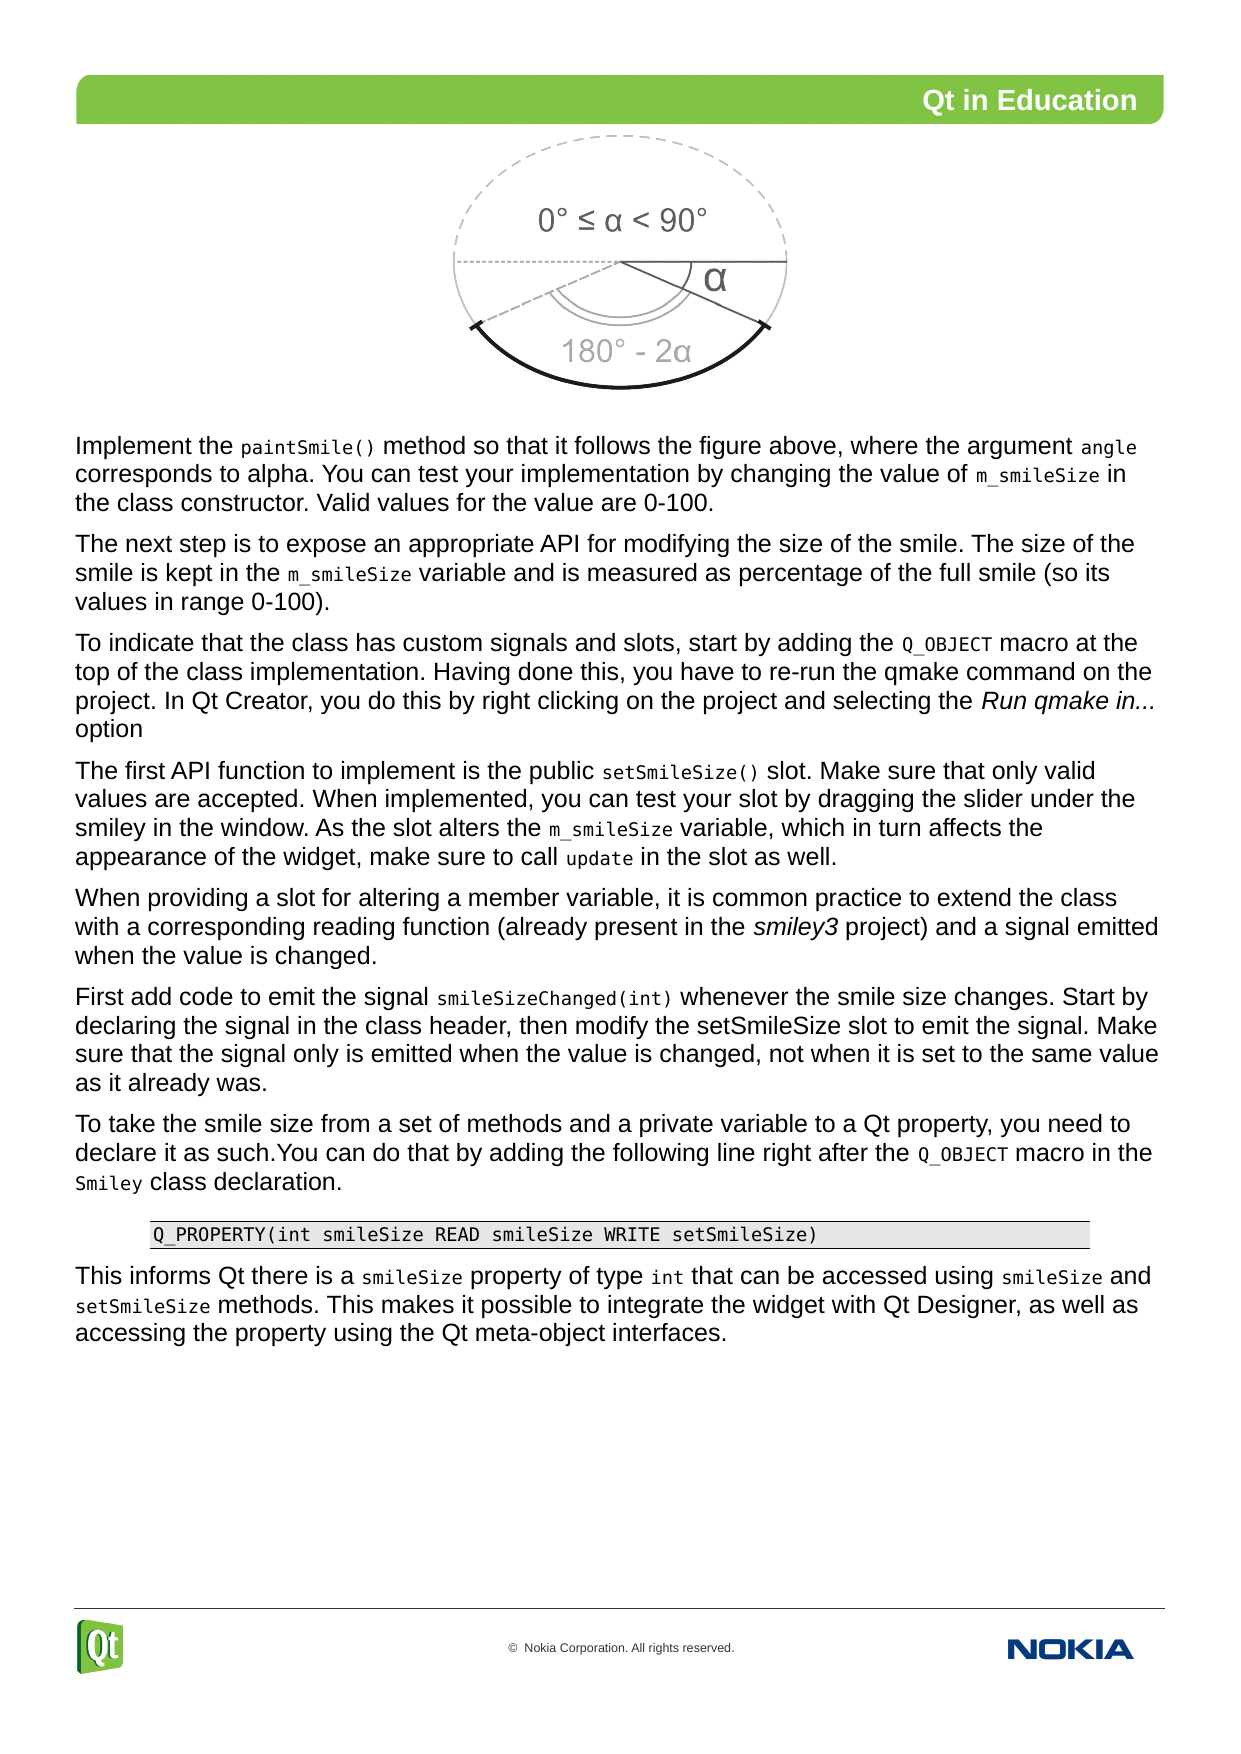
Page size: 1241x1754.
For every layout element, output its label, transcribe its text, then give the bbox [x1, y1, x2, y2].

picture [452, 135, 788, 390]
text The next step is to expose an appropriate API for modifying the size of the smile. The size of the smile is kept in the m_smileSize variable and is measured as percentage of the full smile (so its values in range 0-100). [75, 529, 1165, 616]
text Implement the paintSmile() method so that it follows the figure above, where the argument angle corresponds to alpha. You can test your implementation by changing the value of m_smileSize in the class constructor. Valid values for the value are 0-100. [75, 431, 1165, 517]
text This informs Qt there is a smileSize property of type int that can be accessed using smileSize and setSmileSize methods. This makes it possible to integrate the widget with Qt Designer, as well as accessing the property using the Qt meta-object interfaces. [75, 1261, 1165, 1347]
picture [73, 1615, 127, 1679]
text Q_PROPERTY(int smileSize READ smileSize WRITE setSmileSize) [150, 1222, 1090, 1248]
text The first API function to implement is the public setSmileSize() slot. Make sure that only valid values are accepted. When implemented, you can test your slot by dragging the slider under the smiley in the window. As the slot alters the m_smileSize variable, which in turn affects the appearance of the widget, make sure to call update in the slot as well. [75, 756, 1165, 871]
picture [978, 1610, 1164, 1688]
picture [76, 75, 1164, 124]
text To indicate that the class has custom signals and slots, start by adding the Q_OBJECT macro at the top of the class implementation. Having done this, you have to re-run the qmake command on the project. In Qt Creator, you do this by right clicking on the project and selecting the Run qmake in... option [75, 628, 1165, 743]
text To take the smile size from a set of methods and a private variable to a Qt property, you need to declare it as such.You can do that by adding the following line right after the Q_OBJECT macro in the Smiley class declaration. [75, 1109, 1165, 1196]
text When providing a slot for altering a member variable, it is common practice to extend the class with a corresponding reading function (already present in the smiley3 project) and a signal emitted when the value is changed. [75, 883, 1165, 969]
text First add code to emit the signal smileSizeChanged(int) whenever the smile size changes. Start by declaring the signal in the class header, then modify the setSmileSize slot to emit the signal. Make sure that the signal only is emitted when the value is changed, not when it is set to the same value as it already was. [75, 982, 1165, 1097]
